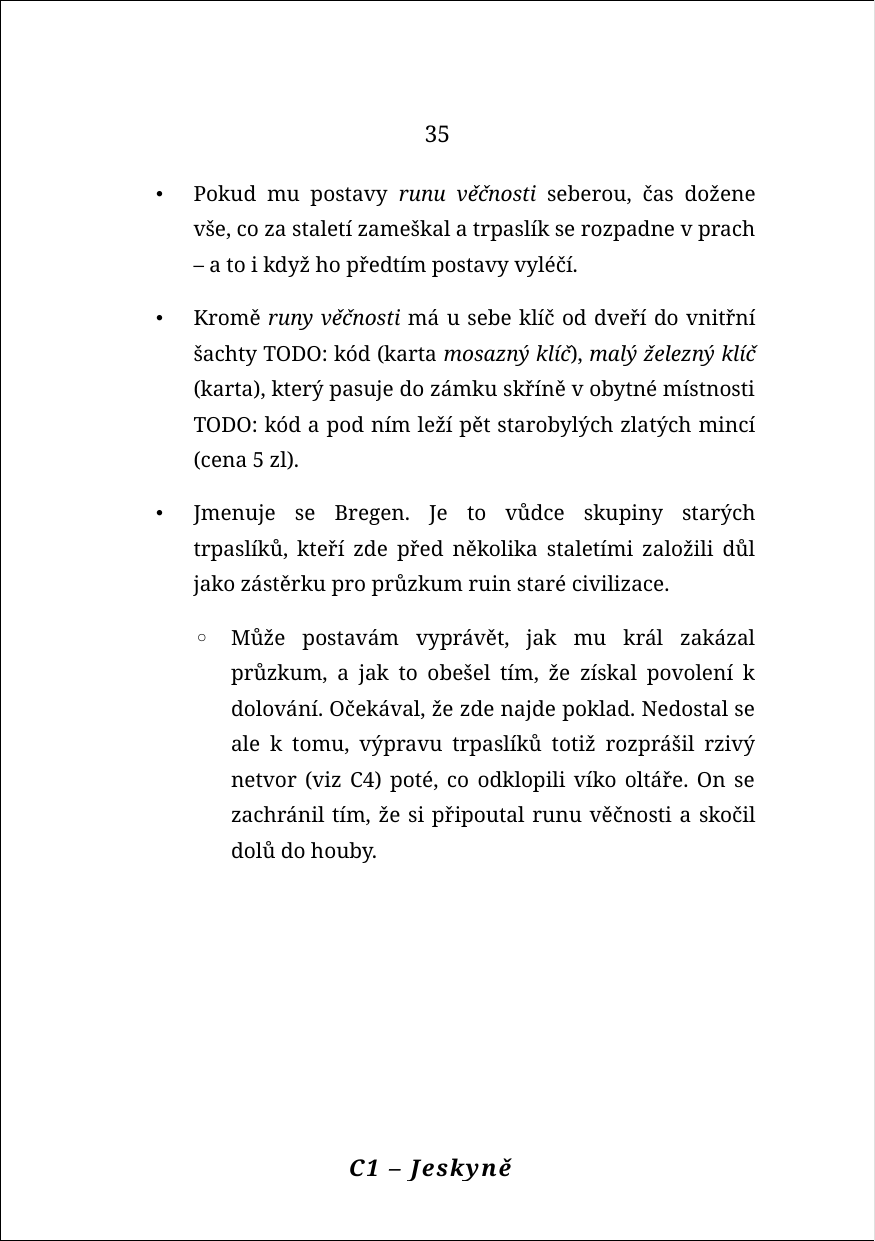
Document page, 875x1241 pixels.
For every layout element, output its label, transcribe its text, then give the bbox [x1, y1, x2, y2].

list Kromě runy věčnosti má u sebe klíč od dveří do vnitřní šachty TODO: kód (karta mosazný klíč), malý železný klíč (karta), který pasuje do zámku skříně v obytné místnosti TODO: kód a pod ním leží pět starobylých zlatých mincí (cena 5 zl). [156, 303, 756, 474]
list Může postavám vyprávět, jak mu král zakázal průzkum, a jak to obešel tím, že získal povolení k dolování. Očekával, že zde najde poklad. Nedostal se ale k tomu, výpravu trpaslíků totiž rozprášil rzivý netvor (viz C4) poté, co odklopili víko oltáře. On se zachránil tím, že si připoutal runu věčnosti a skočil dolů do houby. [193, 623, 756, 864]
list Pokud mu postavy runu věčnosti seberou, čas dožene vše, co za staletí zameškal a trpaslík se rozpadne v prach – a to i když ho předtím postavy vyléčí. [156, 179, 756, 278]
list Jmenuje se Bregen. Je to vůdce skupiny starých trpaslíků, kteří zde před několika staletími založili důl jako zástěrku pro průzkum ruin staré civilizace. [156, 498, 756, 598]
